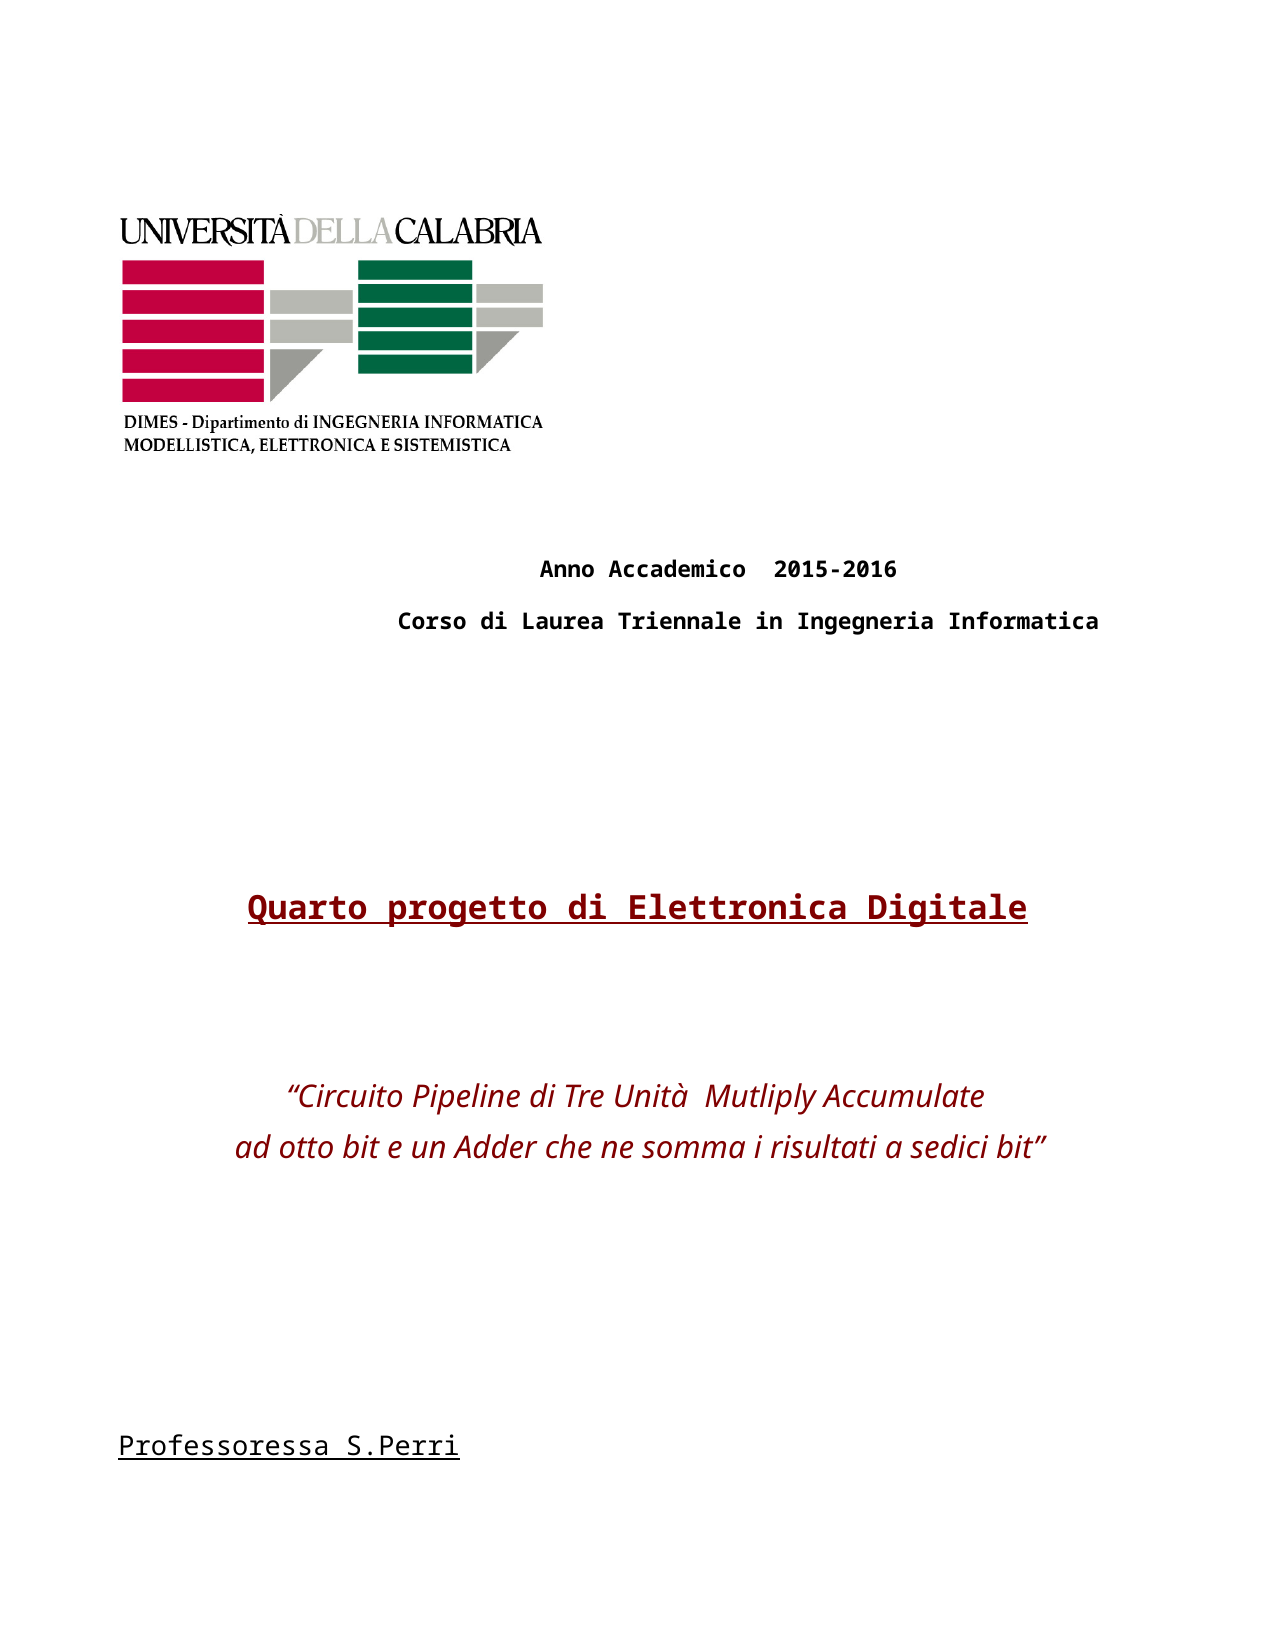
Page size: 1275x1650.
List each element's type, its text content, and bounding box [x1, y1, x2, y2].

text ad otto bit e un Adder che ne somma i risultati a sedici bit” [118, 1126, 1157, 1168]
text Anno Accademico 2015-2016 [118, 552, 1157, 584]
text Quarto progetto di Elettronica Digitale [118, 883, 1157, 929]
text Professoressa S.Perri [118, 1427, 1157, 1463]
picture [119, 214, 548, 454]
text Corso di Laurea Triennale in Ingegneria Informatica [118, 604, 1157, 636]
text “Circuito Pipeline di Tre Unità Mutliply Accumulate [118, 1074, 1157, 1117]
